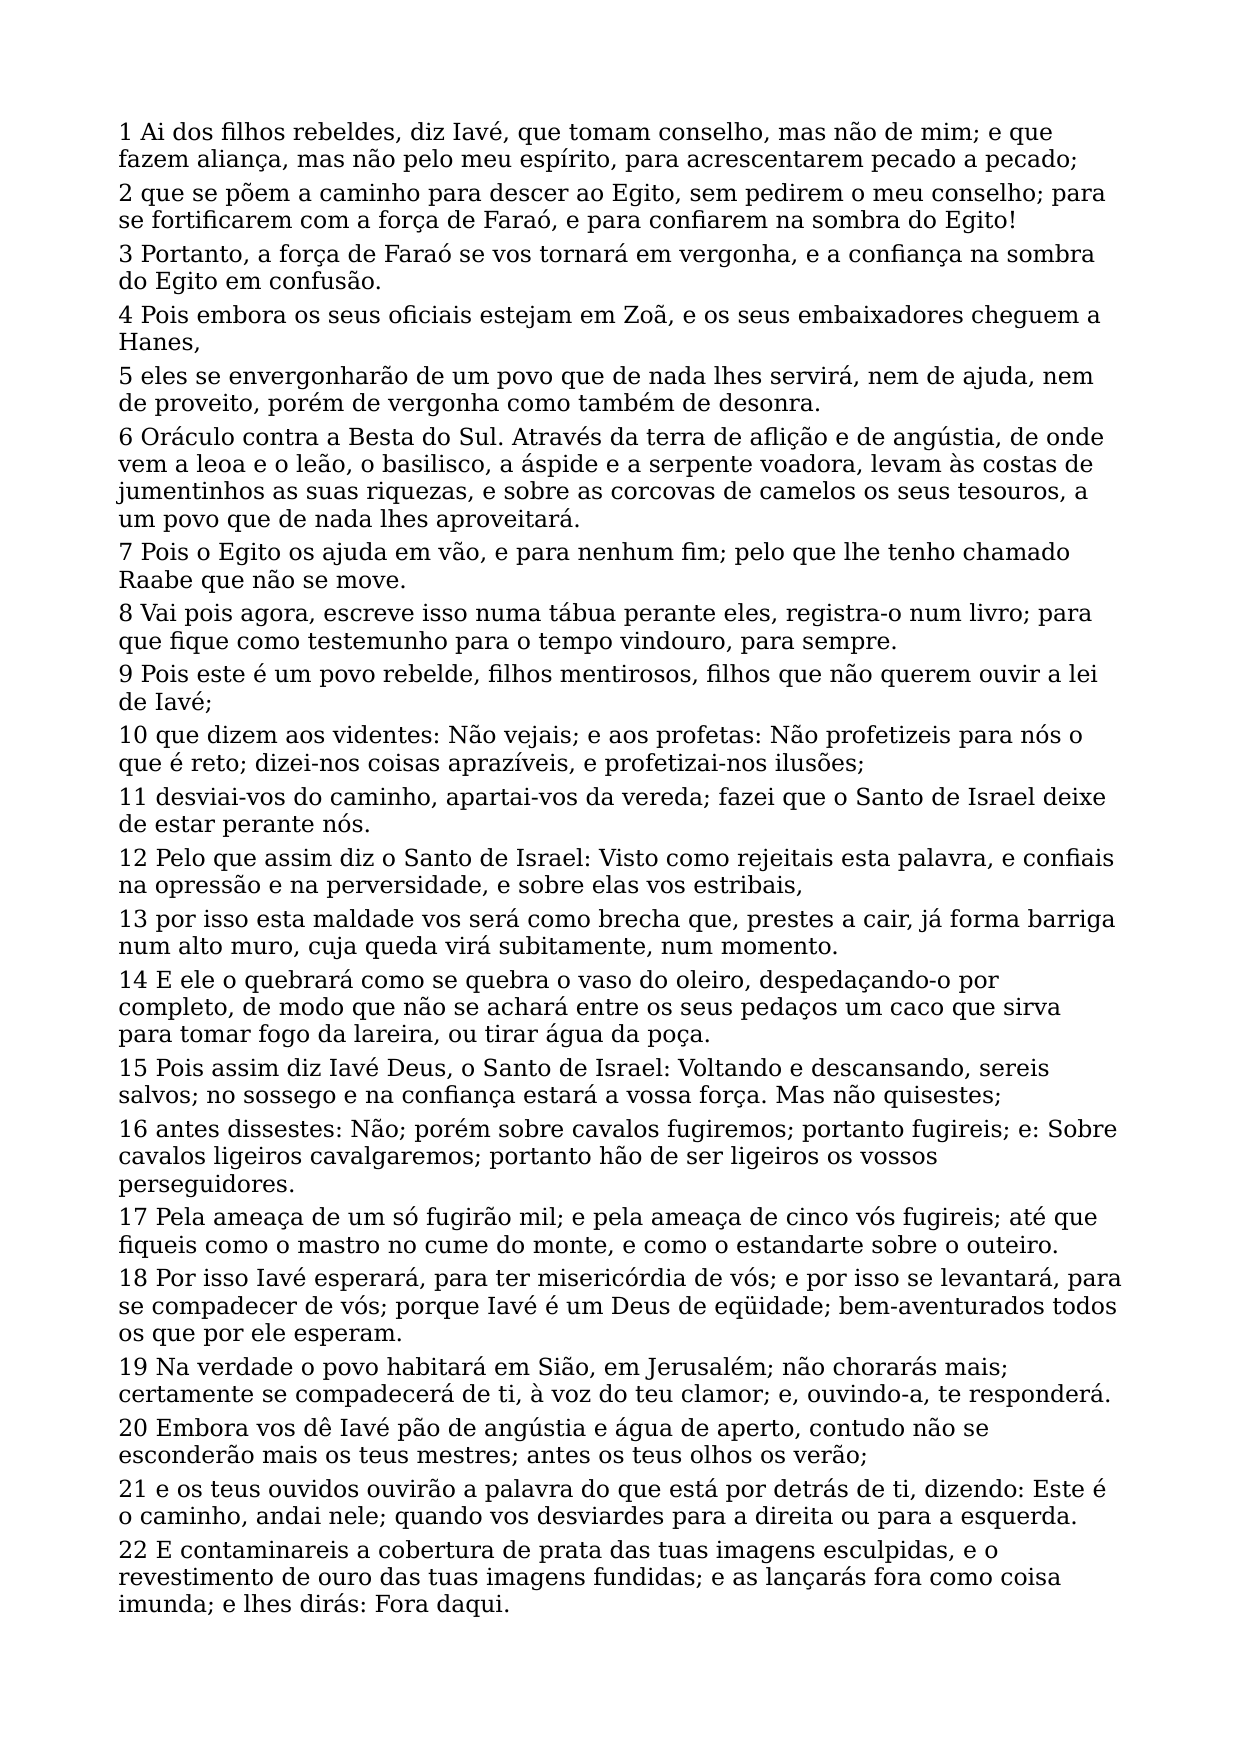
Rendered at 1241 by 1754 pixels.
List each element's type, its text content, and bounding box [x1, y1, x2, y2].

text 3 Portanto, a força de Faraó se vos tornará em vergonha, e a confiança na sombra do Egito em confusão. [118, 240, 1122, 295]
text 5 eles se envergonharão de um povo que de nada lhes servirá, nem de ajuda, nem de proveito, porém de vergonha como também de desonra. [118, 362, 1122, 417]
text 14 E ele o quebrará como se quebra o vaso do oleiro, despedaçando-o por completo, de modo que não se achará entre os seus pedaços um caco que sirva para tomar fogo da lareira, ou tirar água da poça. [118, 966, 1122, 1048]
text 12 Pelo que assim diz o Santo de Israel: Visto como rejeitais esta palavra, e confiais na opressão e na perversidade, e sobre elas vos estribais, [118, 844, 1122, 899]
text 19 Na verdade o povo habitará em Sião, em Jerusalém; não chorarás mais; certamente se compadecerá de ti, à voz do teu clamor; e, ouvindo-a, te responderá. [118, 1353, 1122, 1408]
text 9 Pois este é um povo rebelde, filhos mentirosos, filhos que não querem ouvir a lei de Iavé; [118, 661, 1122, 716]
text 1 Ai dos filhos rebeldes, diz Iavé, que tomam conselho, mas não de mim; e que fazem aliança, mas não pelo meu espírito, para acrescentarem pecado a pecado; [118, 118, 1122, 173]
text 16 antes dissestes: Não; porém sobre cavalos fugiremos; portanto fugireis; e: Sobre cavalos ligeiros cavalgaremos; portanto hão de ser ligeiros os vossos perseguidores. [118, 1116, 1122, 1197]
text 15 Pois assim diz Iavé Deus, o Santo de Israel: Voltando e descansando, sereis salvos; no sossego e na confiança estará a vossa força. Mas não quisestes; [118, 1054, 1122, 1109]
text 22 E contaminareis a cobertura de prata das tuas imagens esculpidas, e o revestimento de ouro das tuas imagens fundidas; e as lançarás fora como coisa imunda; e lhes dirás: Fora daqui. [118, 1536, 1122, 1618]
text 21 e os teus ouvidos ouvirão a palavra do que está por detrás de ti, dizendo: Este é o caminho, andai nele; quando vos desviardes para a direita ou para a esquerda. [118, 1475, 1122, 1530]
text 13 por isso esta maldade vos será como brecha que, prestes a cair, já forma barriga num alto muro, cuja queda virá subitamente, num momento. [118, 905, 1122, 960]
text 6 Oráculo contra a Besta do Sul. Através da terra de aflição e de angústia, de onde vem a leoa e o leão, o basilisco, a áspide e a serpente voadora, levam às costas de jumentinhos as suas riquezas, e sobre as corcovas de camelos os seus tesouros, a um povo que de nada lhes aproveitará. [118, 423, 1122, 532]
text 17 Pela ameaça de um só fugirão mil; e pela ameaça de cinco vós fugireis; até que fiqueis como o mastro no cume do monte, e como o estandarte sobre o outeiro. [118, 1204, 1122, 1258]
text 7 Pois o Egito os ajuda em vão, e para nenhum fim; pelo que lhe tenho chamado Raabe que não se move. [118, 539, 1122, 593]
text 2 que se põem a caminho para descer ao Egito, sem pedirem o meu conselho; para se fortificarem com a força de Faraó, e para confiarem na sombra do Egito! [118, 179, 1122, 234]
text 11 desviai-vos do caminho, apartai-vos da vereda; fazei que o Santo de Israel deixe de estar perante nós. [118, 783, 1122, 838]
text 8 Vai pois agora, escreve isso numa tábua perante eles, registra-o num livro; para que fique como testemunho para o tempo vindouro, para sempre. [118, 600, 1122, 654]
text 4 Pois embora os seus oficiais estejam em Zoã, e os seus embaixadores cheguem a Hanes, [118, 301, 1122, 356]
text 18 Por isso Iavé esperará, para ter misericórdia de vós; e por isso se levantará, para se compadecer de vós; porque Iavé é um Deus de eqüidade; bem-aventurados todos os que por ele esperam. [118, 1265, 1122, 1347]
text 20 Embora vos dê Iavé pão de angústia e água de aperto, contudo não se esconderão mais os teus mestres; antes os teus olhos os verão; [118, 1414, 1122, 1469]
text 10 que dizem aos videntes: Não vejais; e aos profetas: Não profetizeis para nós o que é reto; dizei-nos coisas aprazíveis, e profetizai-nos ilusões; [118, 722, 1122, 777]
